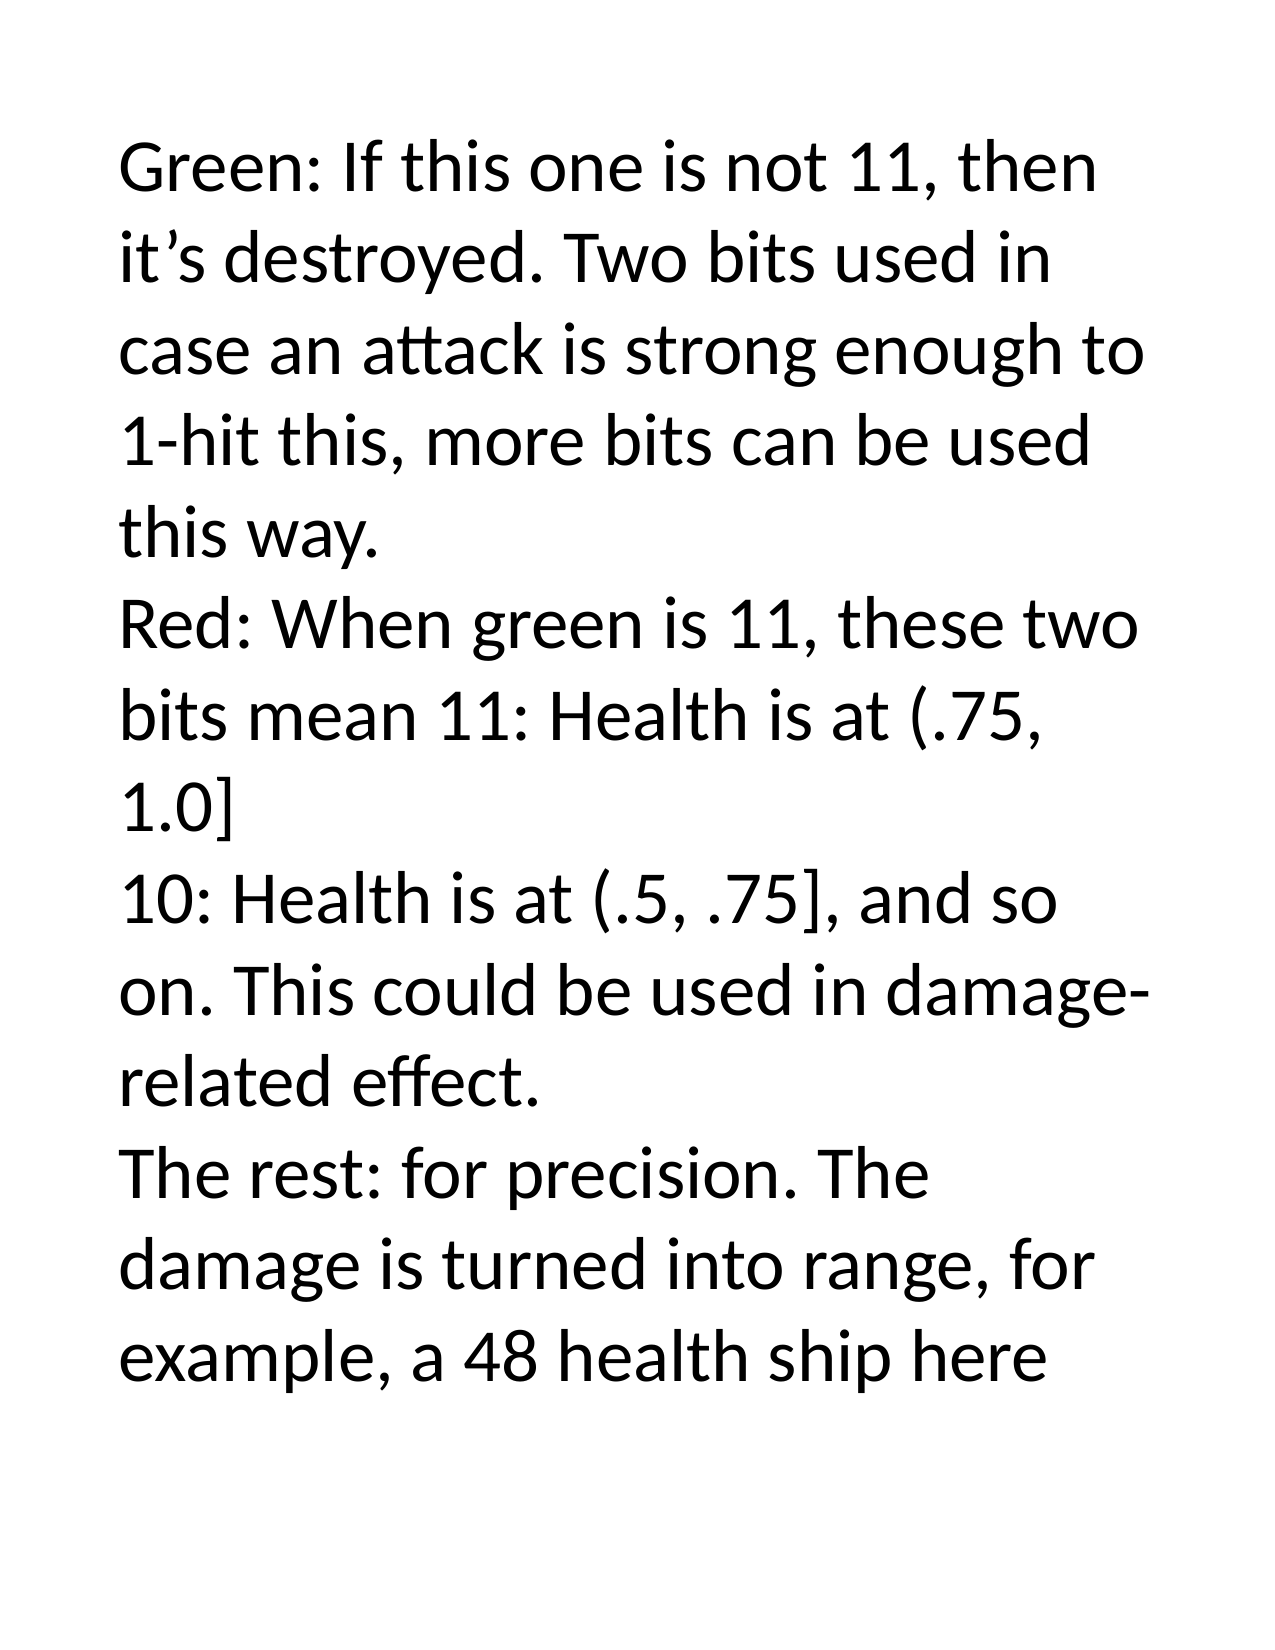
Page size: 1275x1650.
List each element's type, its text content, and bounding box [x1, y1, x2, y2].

text Red: When green is 11, these two bits mean 11: Health is at (.75, 1.0] [118, 576, 1157, 851]
text The rest: for precision. The damage is turned into range, for example, a 48 health ship here [118, 1125, 1157, 1400]
text Green: If this one is not 11, then it’s destroyed. Two bits used in case an attack is strong enough to 1-hit this, more bits can be used this way. [118, 118, 1157, 576]
text 10: Health is at (.5, .75], and so on. This could be used in damage-related effect. [118, 851, 1157, 1125]
